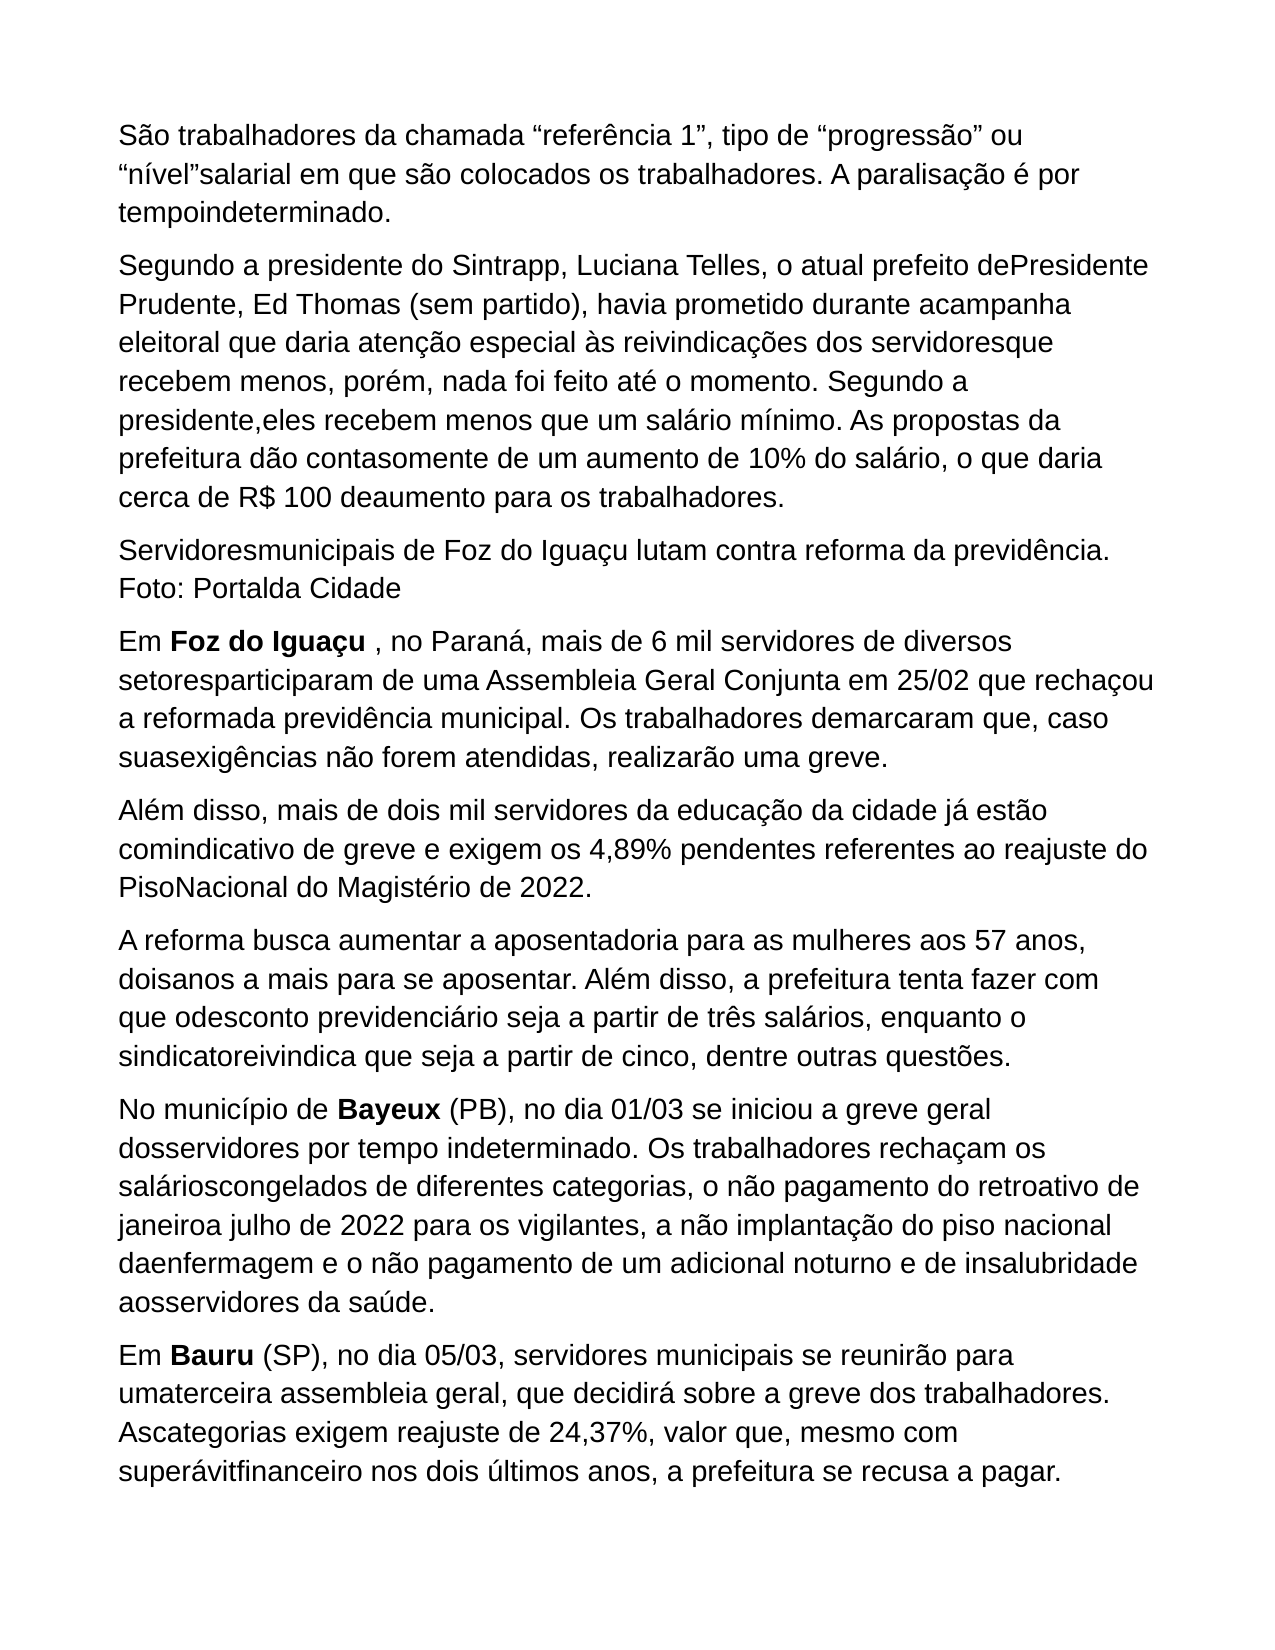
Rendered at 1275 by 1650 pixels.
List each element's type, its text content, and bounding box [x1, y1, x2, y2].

text No município de Bayeux (PB), no dia 01/03 se iniciou a greve geral dosservidores por tempo indeterminado. Os trabalhadores rechaçam os salárioscongelados de diferentes categorias, o não pagamento do retroativo de janeiroa julho de 2022 para os vigilantes, a não implantação do piso nacional daenfermagem e o não pagamento de um adicional noturno e de insalubridade aosservidores da saúde. [118, 1092, 1157, 1318]
text Em Foz do Iguaçu , no Paraná, mais de 6 mil servidores de diversos setoresparticiparam de uma Assembleia Geral Conjunta em 25/02 que rechaçou a reformada previdência municipal. Os trabalhadores demarcaram que, caso suasexigências não forem atendidas, realizarão uma greve. [118, 624, 1157, 773]
text Segundo a presidente do Sintrapp, Luciana Telles, o atual prefeito dePresidente Prudente, Ed Thomas (sem partido), havia prometido durante acampanha eleitoral que daria atenção especial às reivindicações dos servidoresque recebem menos, porém, nada foi feito até o momento. Segundo a presidente,eles recebem menos que um salário mínimo. As propostas da prefeitura dão contasomente de um aumento de 10% do salário, o que daria cerca de R$ 100 deaumento para os trabalhadores. [118, 248, 1157, 513]
text São trabalhadores da chamada “referência 1”, tipo de “progressão” ou “nível”salarial em que são colocados os trabalhadores. A paralisação é por tempoindeterminado. [118, 118, 1157, 229]
text Servidoresmunicipais de Foz do Iguaçu lutam contra reforma da previdência. Foto: Portalda Cidade [118, 533, 1157, 605]
text Além disso, mais de dois mil servidores da educação da cidade já estão comindicativo de greve e exigem os 4,89% pendentes referentes ao reajuste do PisoNacional do Magistério de 2022. [118, 793, 1157, 904]
text Em Bauru (SP), no dia 05/03, servidores municipais se reunirão para umaterceira assembleia geral, que decidirá sobre a greve dos trabalhadores. Ascategorias exigem reajuste de 24,37%, valor que, mesmo com superávitfinanceiro nos dois últimos anos, a prefeitura se recusa a pagar. [118, 1338, 1157, 1487]
text A reforma busca aumentar a aposentadoria para as mulheres aos 57 anos, doisanos a mais para se aposentar. Além disso, a prefeitura tenta fazer com que odesconto previdenciário seja a partir de três salários, enquanto o sindicatoreivindica que seja a partir de cinco, dentre outras questões. [118, 923, 1157, 1072]
